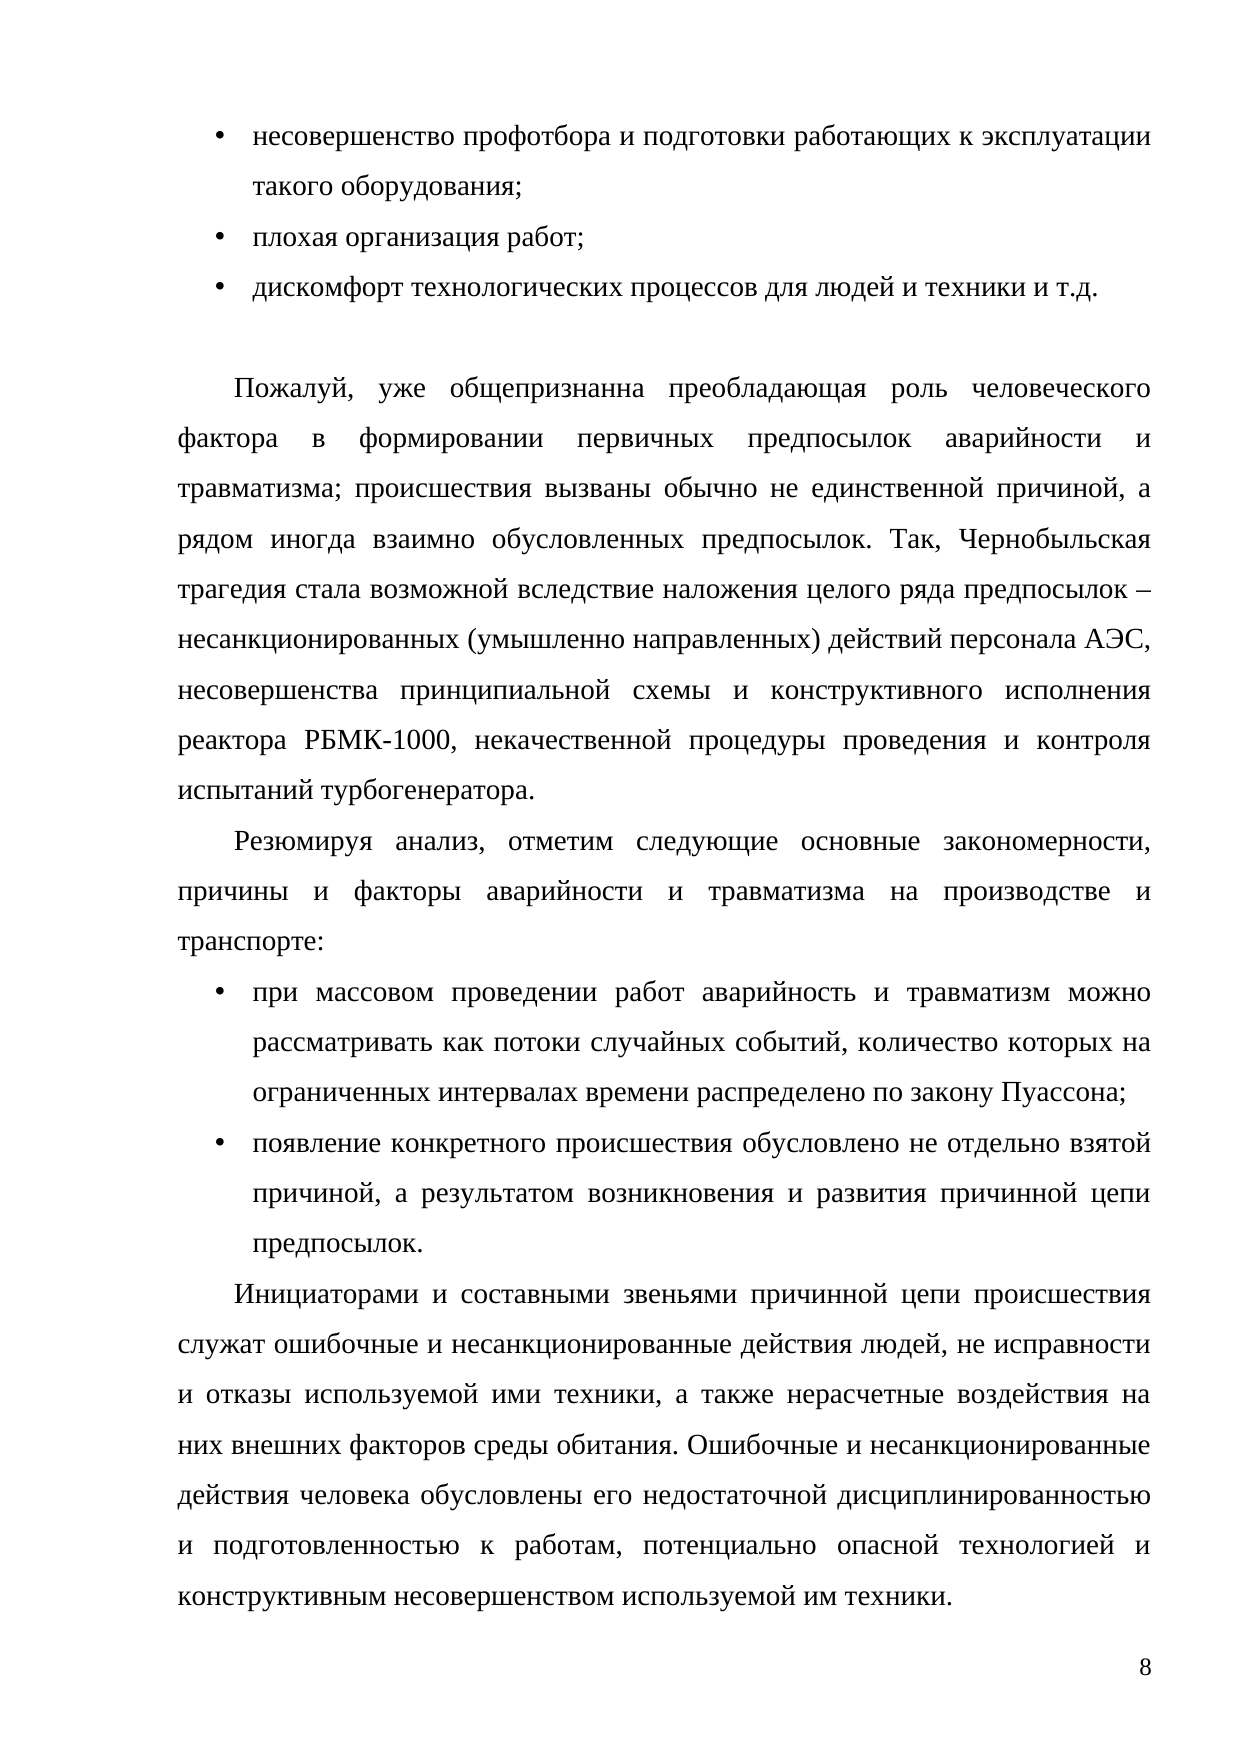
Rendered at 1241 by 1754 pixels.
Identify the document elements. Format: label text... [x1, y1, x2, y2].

text Инициаторами и составными звеньями причинной цепи происшествия служат ошибочные и несанкционированные действия людей, не исправности и отказы используемой ими техники, а также нерасчетные воздействия на них внешних факторов среды обитания. Ошибочные и несанкционированные действия человека обусловлены его недостаточной дисциплинированностью и подготовленностью к работам, потенциально опасной технологией и конструктивным несовершенством используемой им техники. [177, 1276, 1152, 1611]
text Пожалуй, уже общепризнанна преобладающая роль человеческого фактора в формировании первичных предпосылок аварийности и травматизма; происшествия вызваны обычно не единственной причиной, а рядом иногда взаимно обусловленных предпосылок. Так, Чернобыльская трагедия стала возможной вследствие наложения целого ряда предпосылок – несанкционированных (умышленно направленных) действий персонала АЭС, несовершенства принципиальной схемы и конструктивного исполнения реактора РБМК-1000, некачественной процедуры проведения и контроля испытаний турбогенератора. [177, 370, 1152, 806]
list появление конкретного происшествия обусловлено не отдельно взятой причиной, а результатом возникновения и развития причинной цепи предпосылок. [215, 1125, 1152, 1259]
list плохая организация работ; [215, 219, 1152, 252]
list несовершенство профотбора и подготовки работающих к эксплуатации такого оборудования; [215, 118, 1152, 202]
list при массовом проведении работ аварийность и травматизм можно рассматривать как потоки случайных событий, количество которых на ограниченных интервалах времени распределено по закону Пуассона; [215, 974, 1152, 1108]
list дискомфорт технологических процессов для людей и техники и т.д. [215, 269, 1152, 303]
text Резюмируя анализ, отметим следующие основные закономерности, причины и факторы аварийности и травматизма на производстве и транспорте: [177, 823, 1152, 957]
